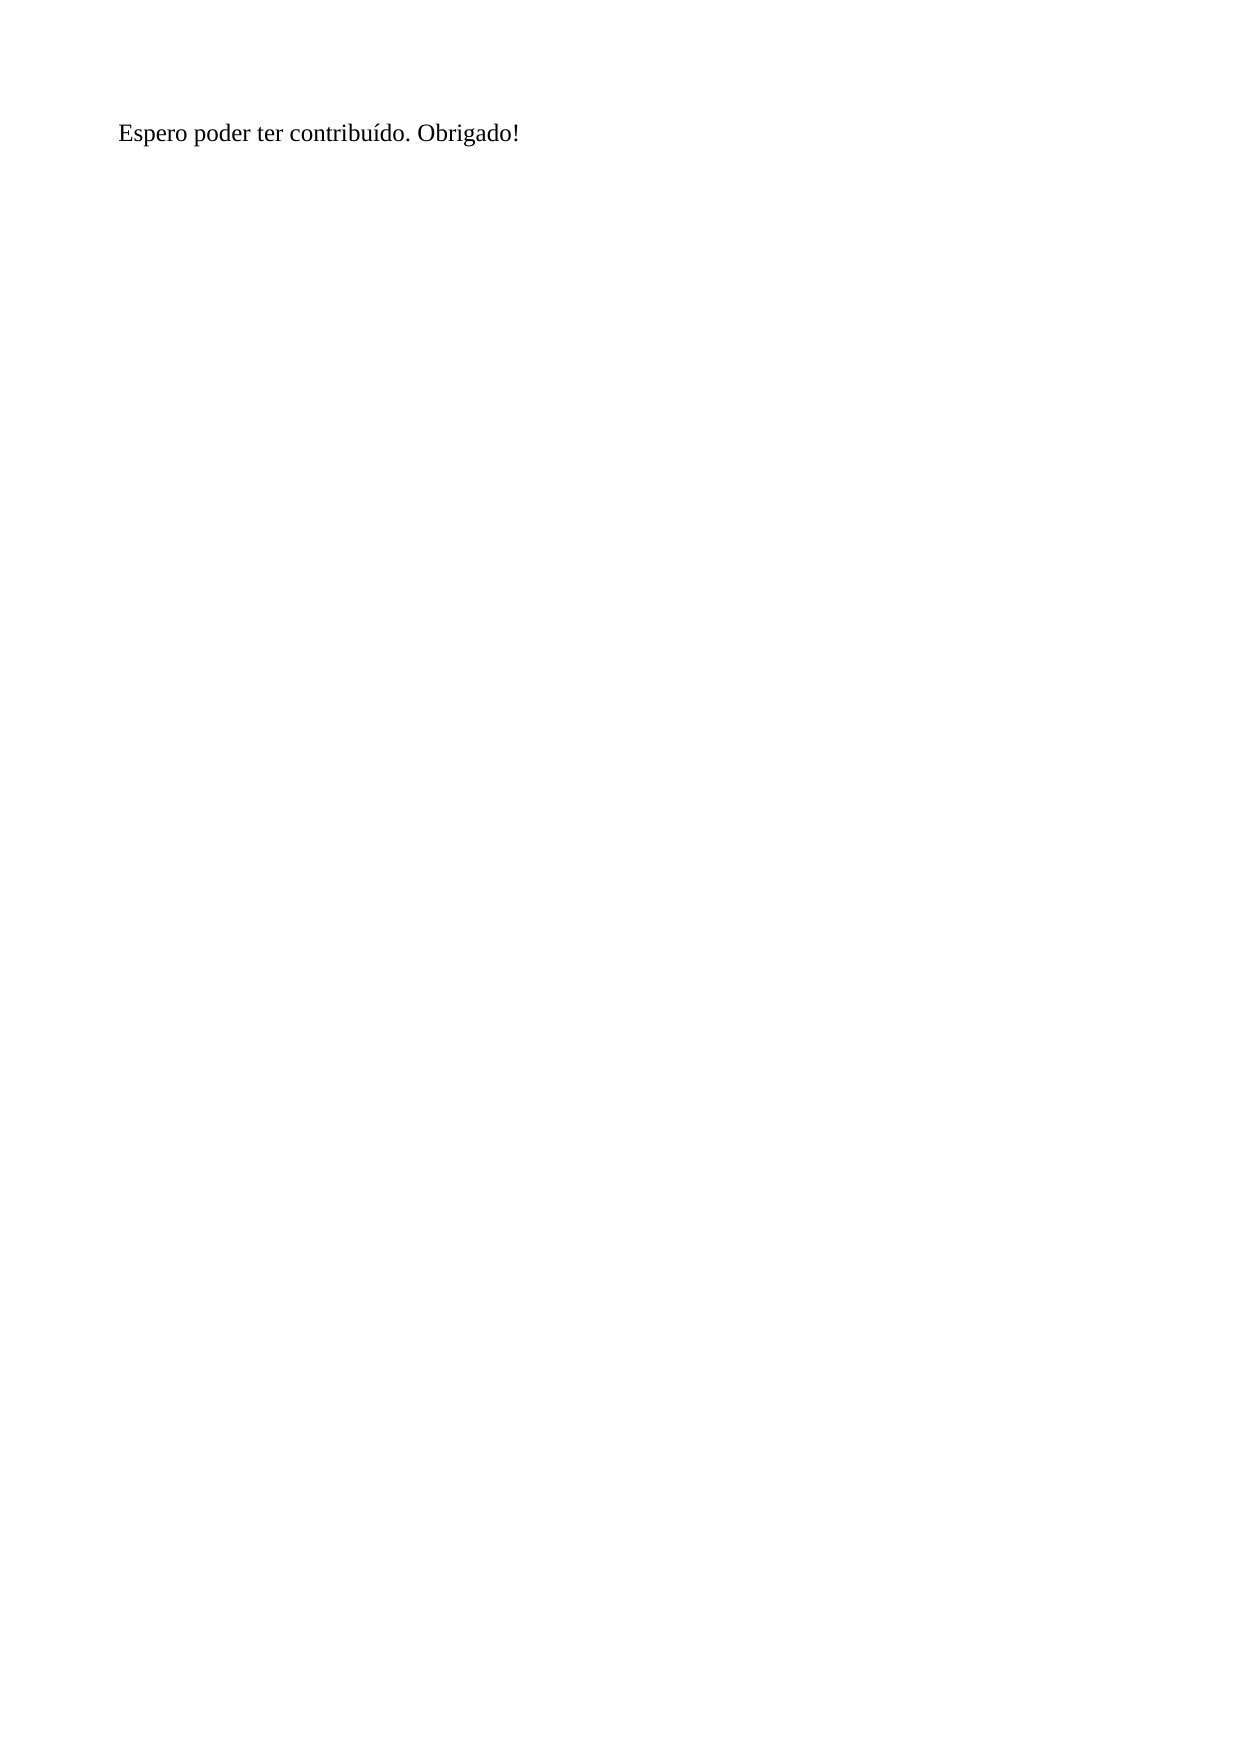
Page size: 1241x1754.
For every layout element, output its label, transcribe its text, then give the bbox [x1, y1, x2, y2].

text Espero poder ter contribuído. Obrigado! [118, 118, 1122, 147]
